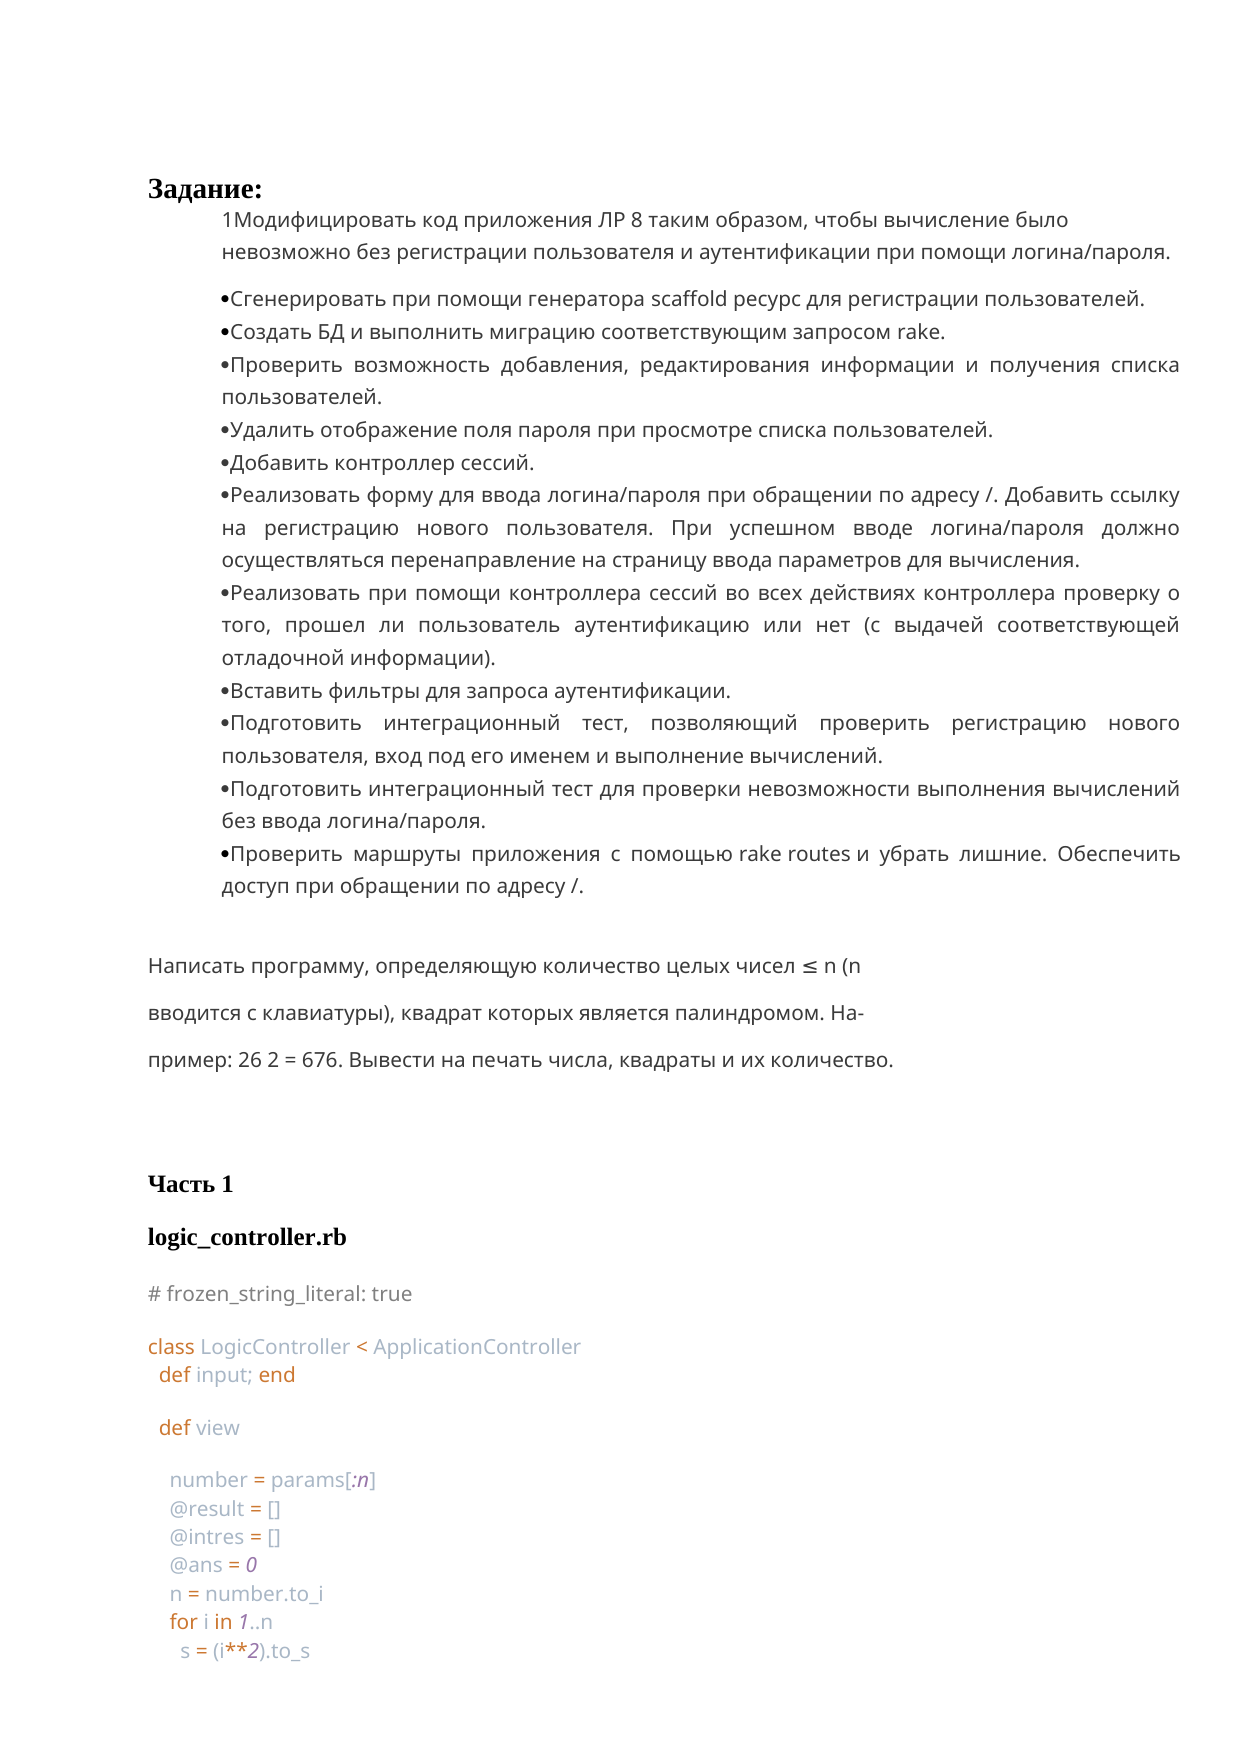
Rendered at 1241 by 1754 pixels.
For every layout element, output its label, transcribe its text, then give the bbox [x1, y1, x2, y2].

list Добавить контроллер сессий. [221, 448, 1181, 476]
list Проверить возможность добавления, редактирования информации и получения списка пользователей. [221, 350, 1181, 411]
text Написать программу, определяющую количество целых чисел ≤ n (n [148, 951, 1181, 980]
list Сгенерировать при помощи генератора scaffold ресурс для регистрации пользователей. [221, 284, 1181, 313]
list Подготовить интеграционный тест для проверки невозможности выполнения вычислений без ввода логина/пароля. [221, 774, 1181, 835]
list Удалить отображение поля пароля при просмотре списка пользователей. [221, 415, 1181, 443]
text # frozen_string_literal: true class LogicController < ApplicationController def input; end def view number = params[:n] @result = [] @intres = [] @ans = 0 n = number.to_i for i in 1..n s = (i**2).to_s [148, 1279, 1181, 1664]
text Задание: [148, 171, 1181, 205]
text пример: 26 2 = 676. Вывести на печать числа, квадраты и их количество. [148, 1046, 1181, 1074]
list Проверить маршруты приложения с помощью rake routes и убрать лишние. Обеспечить доступ при обращении по адресу /. [221, 839, 1181, 900]
list Модифицировать код приложения ЛР 8 таким образом, чтобы вычисление было невозможно без регистрации пользователя и аутентификации при помощи логина/пароля. [221, 205, 1181, 266]
text вводится с клавиатуры), квадрат которых является палиндромом. На- [148, 998, 1181, 1027]
text Часть 1 [148, 1169, 1181, 1198]
list Реализовать при помощи контроллера сессий во всех действиях контроллера проверку о того, прошел ли пользователь аутентификацию или нет (с выдачей соответствующей отладочной информации). [221, 578, 1181, 672]
list Вставить фильтры для запроса аутентификации. [221, 676, 1181, 704]
text logic_controller.rb [148, 1222, 1181, 1251]
list Подготовить интеграционный тест, позволяющий проверить регистрацию нового пользователя, вход под его именем и выполнение вычислений. [221, 708, 1181, 769]
list Создать БД и выполнить миграцию соответствующим запросом rake. [221, 317, 1181, 346]
list Реализовать форму для ввода логина/пароля при обращении по адресу /. Добавить ссылку на регистрацию нового пользователя. При успешном вводе логина/пароля должно осуществляться перенаправление на страницу ввода параметров для вычисления. [221, 480, 1181, 574]
